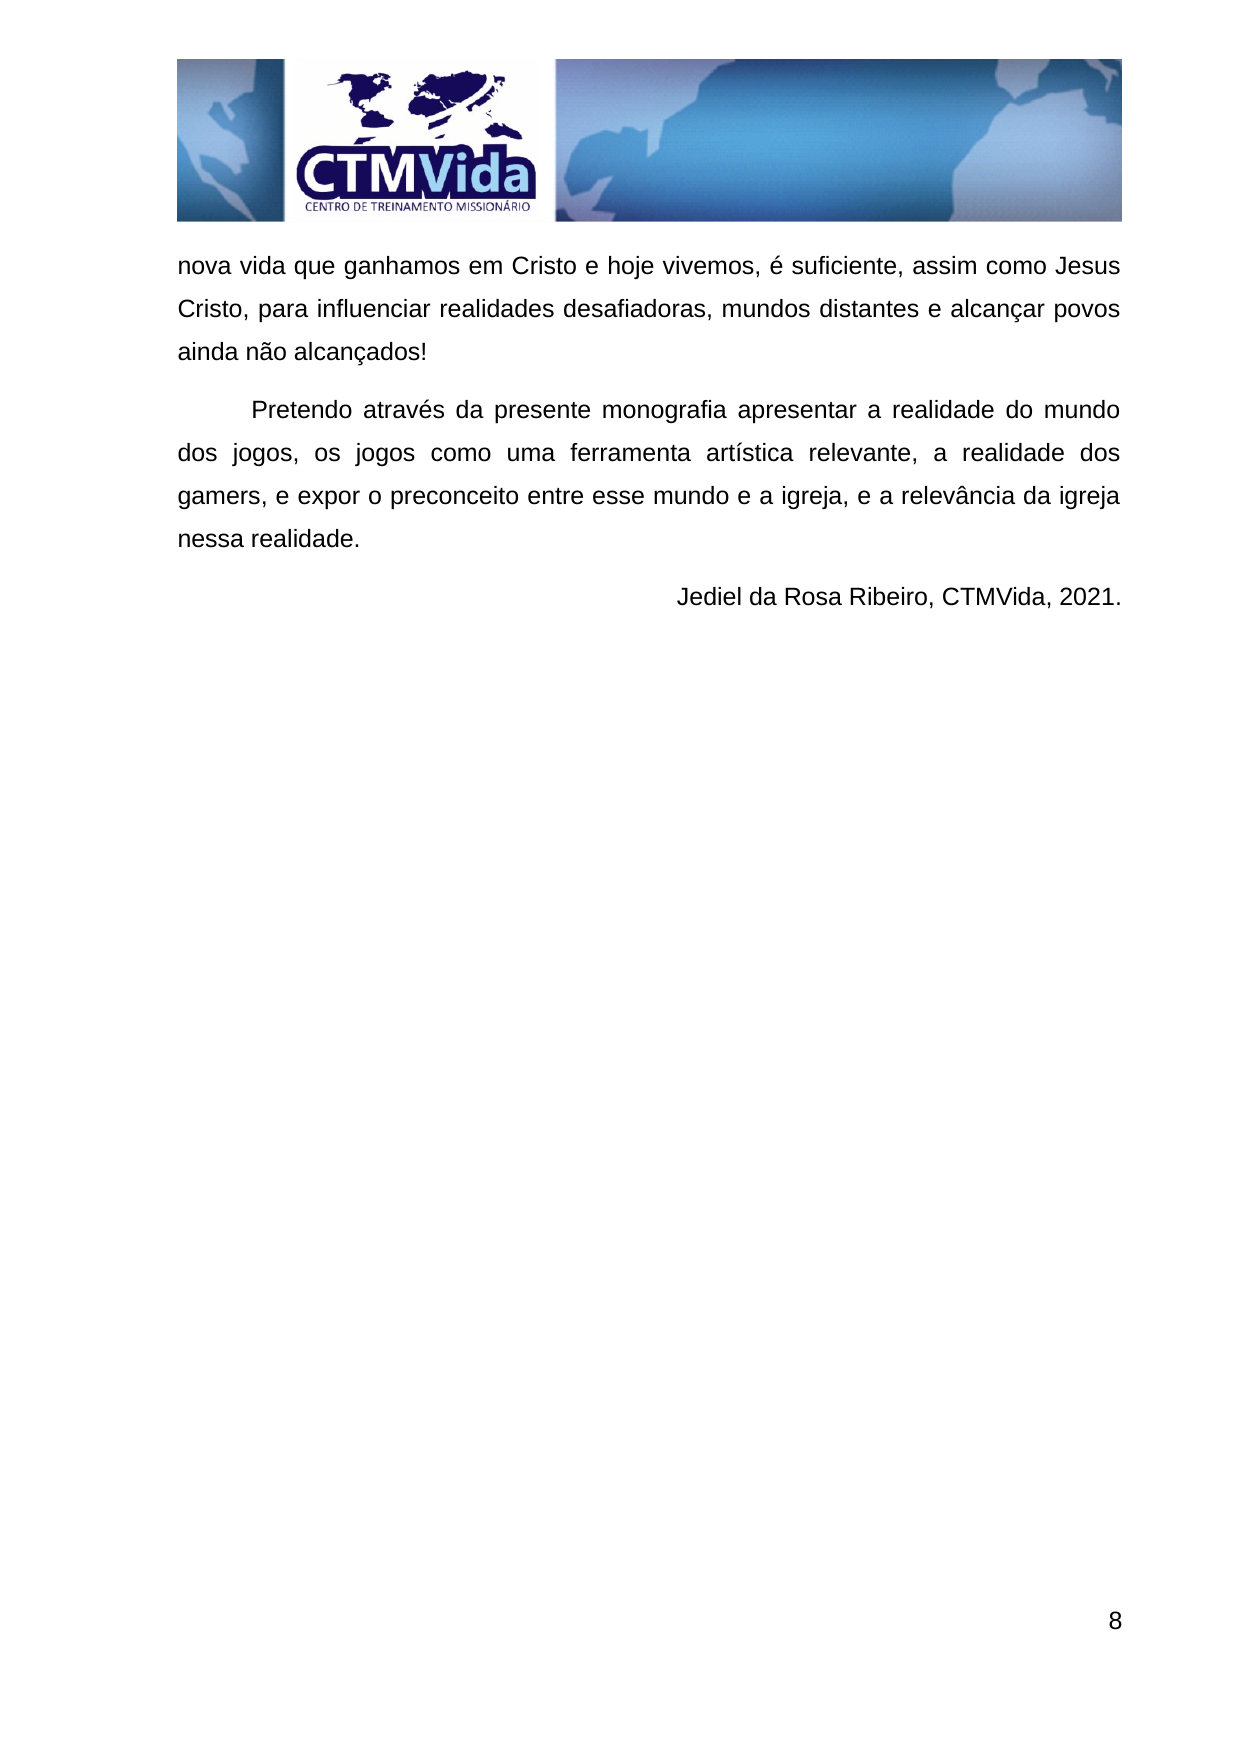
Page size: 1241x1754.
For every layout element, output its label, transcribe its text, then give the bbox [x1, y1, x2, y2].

text Pretendo através da presente monografia apresentar a realidade do mundo dos jogos, os jogos como uma ferramenta artística relevante, a realidade dos gamers, e expor o preconceito entre esse mundo e a igreja, e a relevância da igreja nessa realidade. [177, 395, 1122, 553]
picture [177, 59, 1122, 222]
text Jediel da Rosa Ribeiro, CTMVida, 2021. [177, 582, 1122, 611]
text nova vida que ganhamos em Cristo e hoje vivemos, é suficiente, assim como Jesus Cristo, para influenciar realidades desafiadoras, mundos distantes e alcançar povos ainda não alcançados! [177, 251, 1122, 366]
